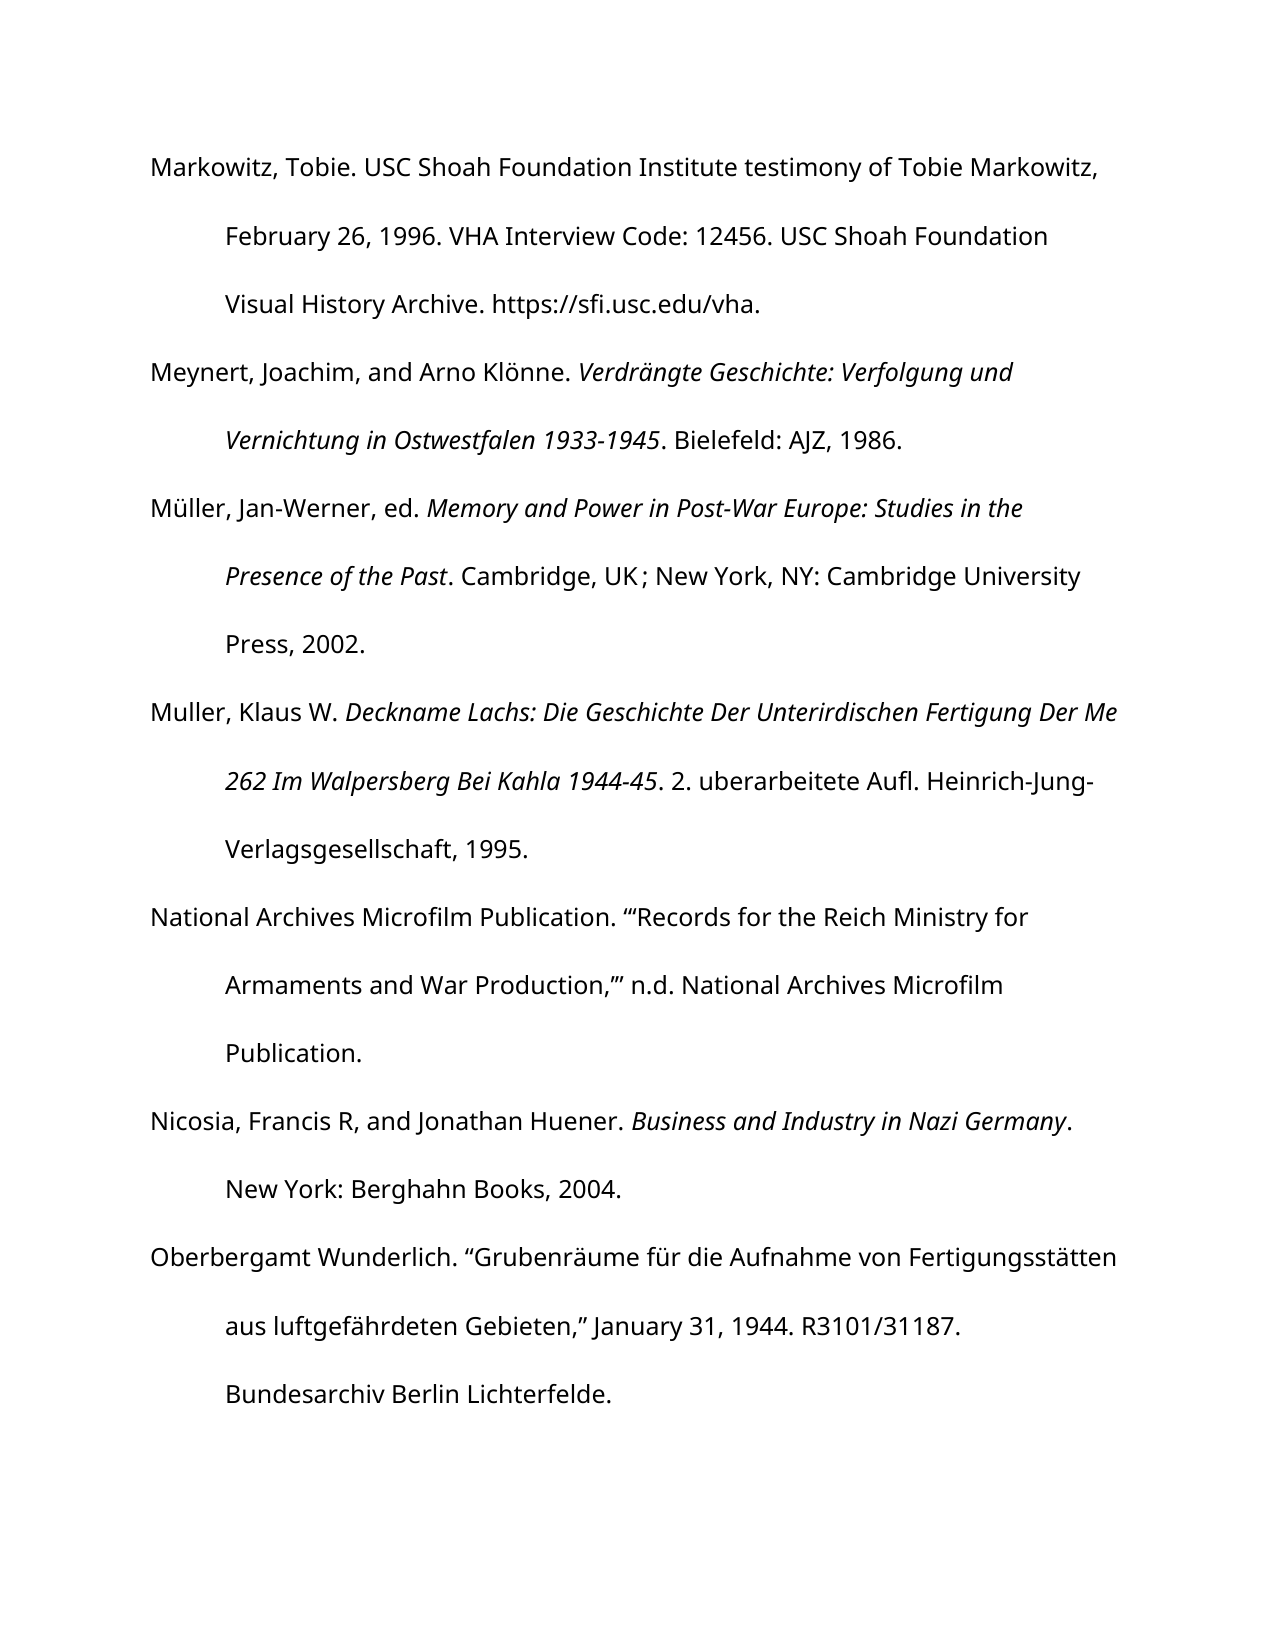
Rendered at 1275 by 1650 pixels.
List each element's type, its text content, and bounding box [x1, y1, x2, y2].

text Oberbergamt Wunderlich. “Grubenräume für die Aufnahme von Fertigungsstätten aus luftgefährdeten Gebieten,” January 31, 1944. R3101/31187. Bundesarchiv Berlin Lichterfelde. [150, 1240, 1125, 1410]
text Nicosia, Francis R, and Jonathan Huener. Business and Industry in Nazi Germany. New York: Berghahn Books, 2004. [150, 1104, 1125, 1206]
text Meynert, Joachim, and Arno Klönne. Verdrängte Geschichte: Verfolgung und Vernichtung in Ostwestfalen 1933-1945. Bielefeld: AJZ, 1986. [150, 354, 1125, 457]
text Müller, Jan-Werner, ed. Memory and Power in Post-War Europe: Studies in the Presence of the Past. Cambridge, UK ; New York, NY: Cambridge University Press, 2002. [150, 491, 1125, 661]
text Muller, Klaus W. Deckname Lachs: Die Geschichte Der Unterirdischen Fertigung Der Me 262 Im Walpersberg Bei Kahla 1944-45. 2. uberarbeitete Aufl. Heinrich-Jung-Verlagsgesellschaft, 1995. [150, 695, 1125, 865]
text Markowitz, Tobie. USC Shoah Foundation Institute testimony of Tobie Markowitz, February 26, 1996. VHA Interview Code: 12456. USC Shoah Foundation Visual History Archive. https://sfi.usc.edu/vha. [150, 150, 1125, 320]
text National Archives Microfilm Publication. “‘Records for the Reich Ministry for Armaments and War Production,’” n.d. National Archives Microfilm Publication. [150, 899, 1125, 1070]
